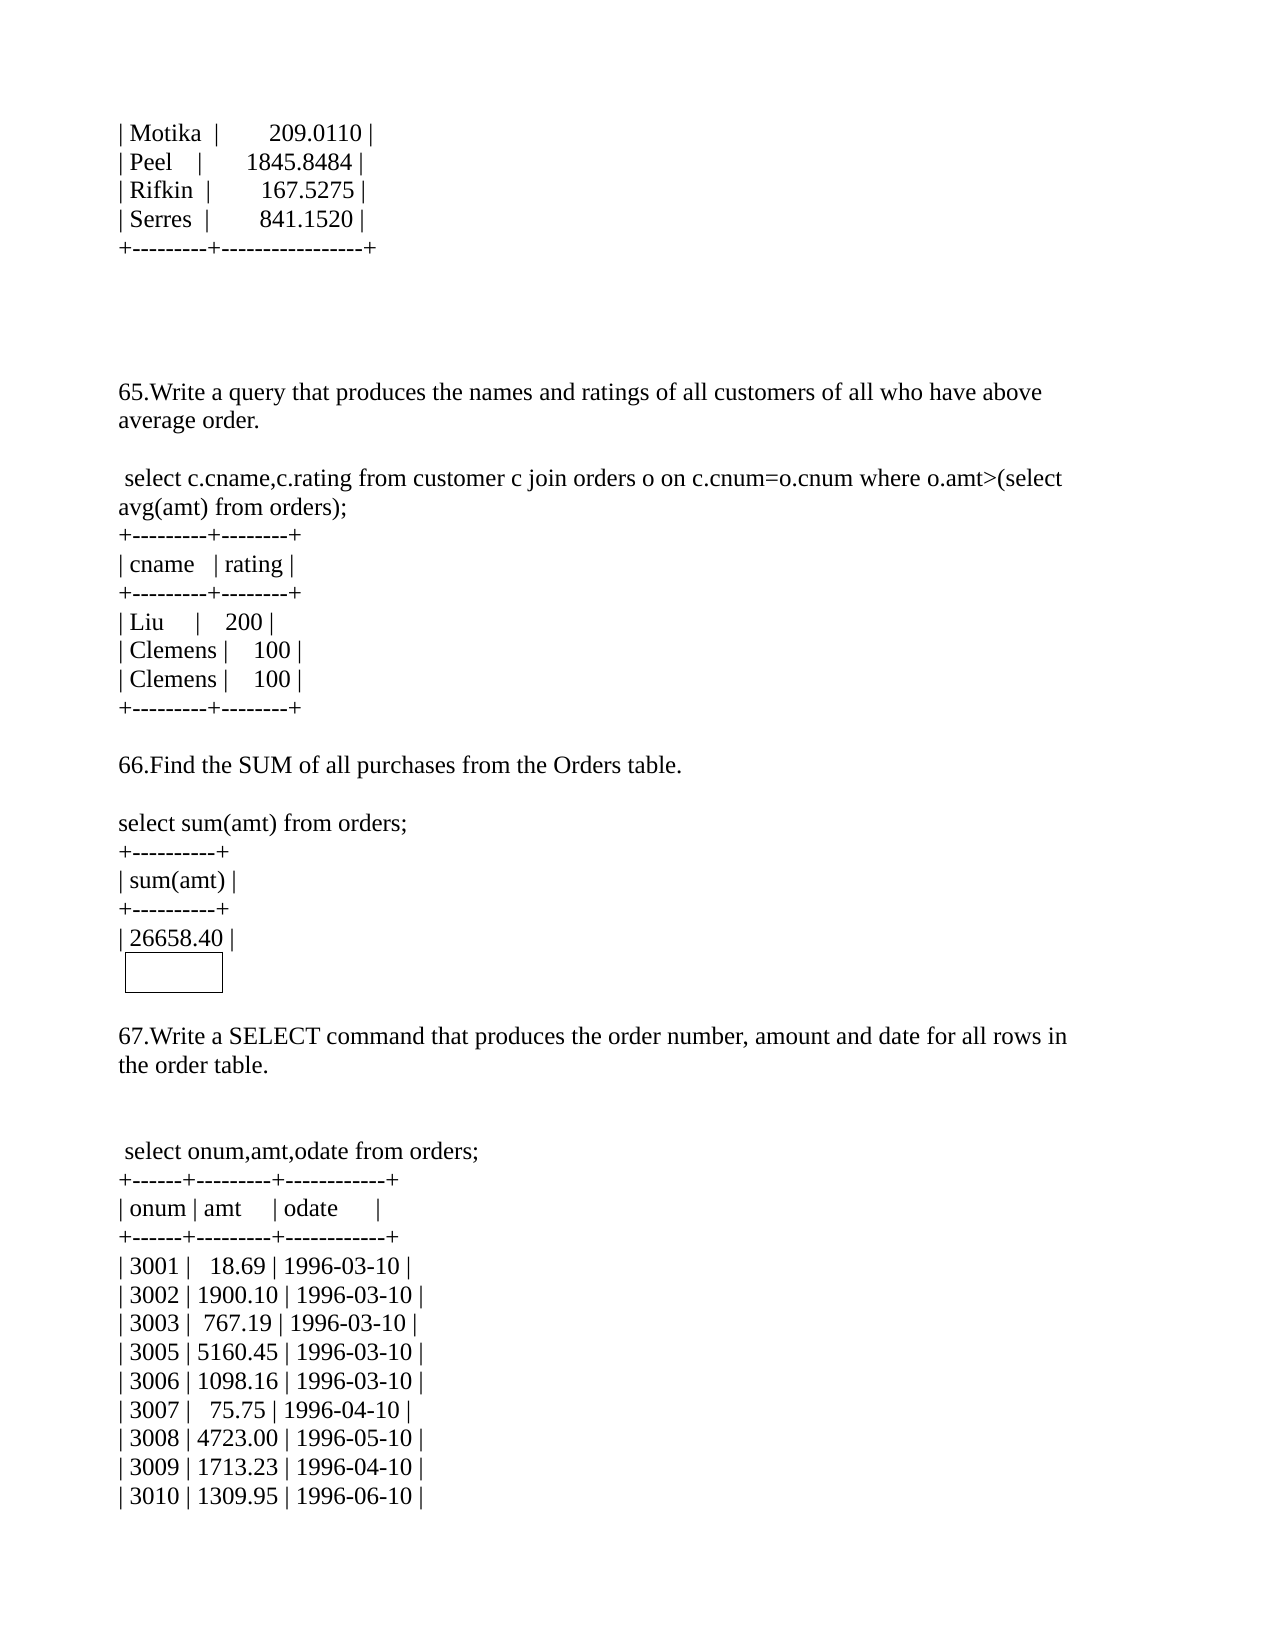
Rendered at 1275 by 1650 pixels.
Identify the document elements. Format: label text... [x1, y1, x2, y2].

table_header [126, 953, 222, 992]
text | 3005 | 5160.45 | 1996-03-10 | [118, 1337, 1157, 1366]
text | Clemens | 100 | [118, 636, 1157, 664]
text | 26658.40 | [118, 923, 1157, 952]
text | 3010 | 1309.95 | 1996-06-10 | [118, 1481, 1157, 1510]
text +---------+-----------------+ [118, 233, 1157, 262]
text | 3006 | 1098.16 | 1996-03-10 | [118, 1366, 1157, 1395]
text +---------+--------+ [118, 578, 1157, 607]
text | onum | amt | odate | [118, 1193, 1157, 1222]
text | 3003 | 767.19 | 1996-03-10 | [118, 1308, 1157, 1337]
text +----------+ [118, 894, 1157, 923]
text average order. [118, 406, 1157, 434]
text | 3001 | 18.69 | 1996-03-10 | [118, 1251, 1157, 1280]
text | sum(amt) | [118, 866, 1157, 894]
text | 3002 | 1900.10 | 1996-03-10 | [118, 1280, 1157, 1308]
text select c.cname,c.rating from customer c join orders o on c.cnum=o.cnum where o.amt>(select avg(amt) from orders); [118, 463, 1157, 521]
text +----------+ [118, 837, 1157, 866]
text 66.Find the SUM of all purchases from the Orders table. [118, 751, 1157, 779]
text the order table. [118, 1050, 1157, 1078]
text | 3009 | 1713.23 | 1996-04-10 | [118, 1452, 1157, 1481]
text | Serres | 841.1520 | [118, 204, 1157, 233]
text 65.Write a query that produces the names and ratings of all customers of all who have above [118, 377, 1157, 406]
text +------+---------+------------+ [118, 1165, 1157, 1193]
text +------+---------+------------+ [118, 1222, 1157, 1251]
text +---------+--------+ [118, 521, 1157, 549]
text 67.Write a SELECT command that produces the order number, amount and date for all rows in [118, 1021, 1157, 1050]
text select sum(amt) from orders; [118, 808, 1157, 837]
text | cname | rating | [118, 549, 1157, 578]
text | 3008 | 4723.00 | 1996-05-10 | [118, 1423, 1157, 1452]
text | 3007 | 75.75 | 1996-04-10 | [118, 1395, 1157, 1423]
text select onum,amt,odate from orders; [118, 1136, 1157, 1165]
text +---------+--------+ [118, 693, 1157, 722]
text | Peel | 1845.8484 | [118, 147, 1157, 176]
text | Rifkin | 167.5275 | [118, 176, 1157, 204]
text | Motika | 209.0110 | [118, 118, 1157, 147]
text | Liu | 200 | [118, 607, 1157, 636]
text | Clemens | 100 | [118, 664, 1157, 693]
